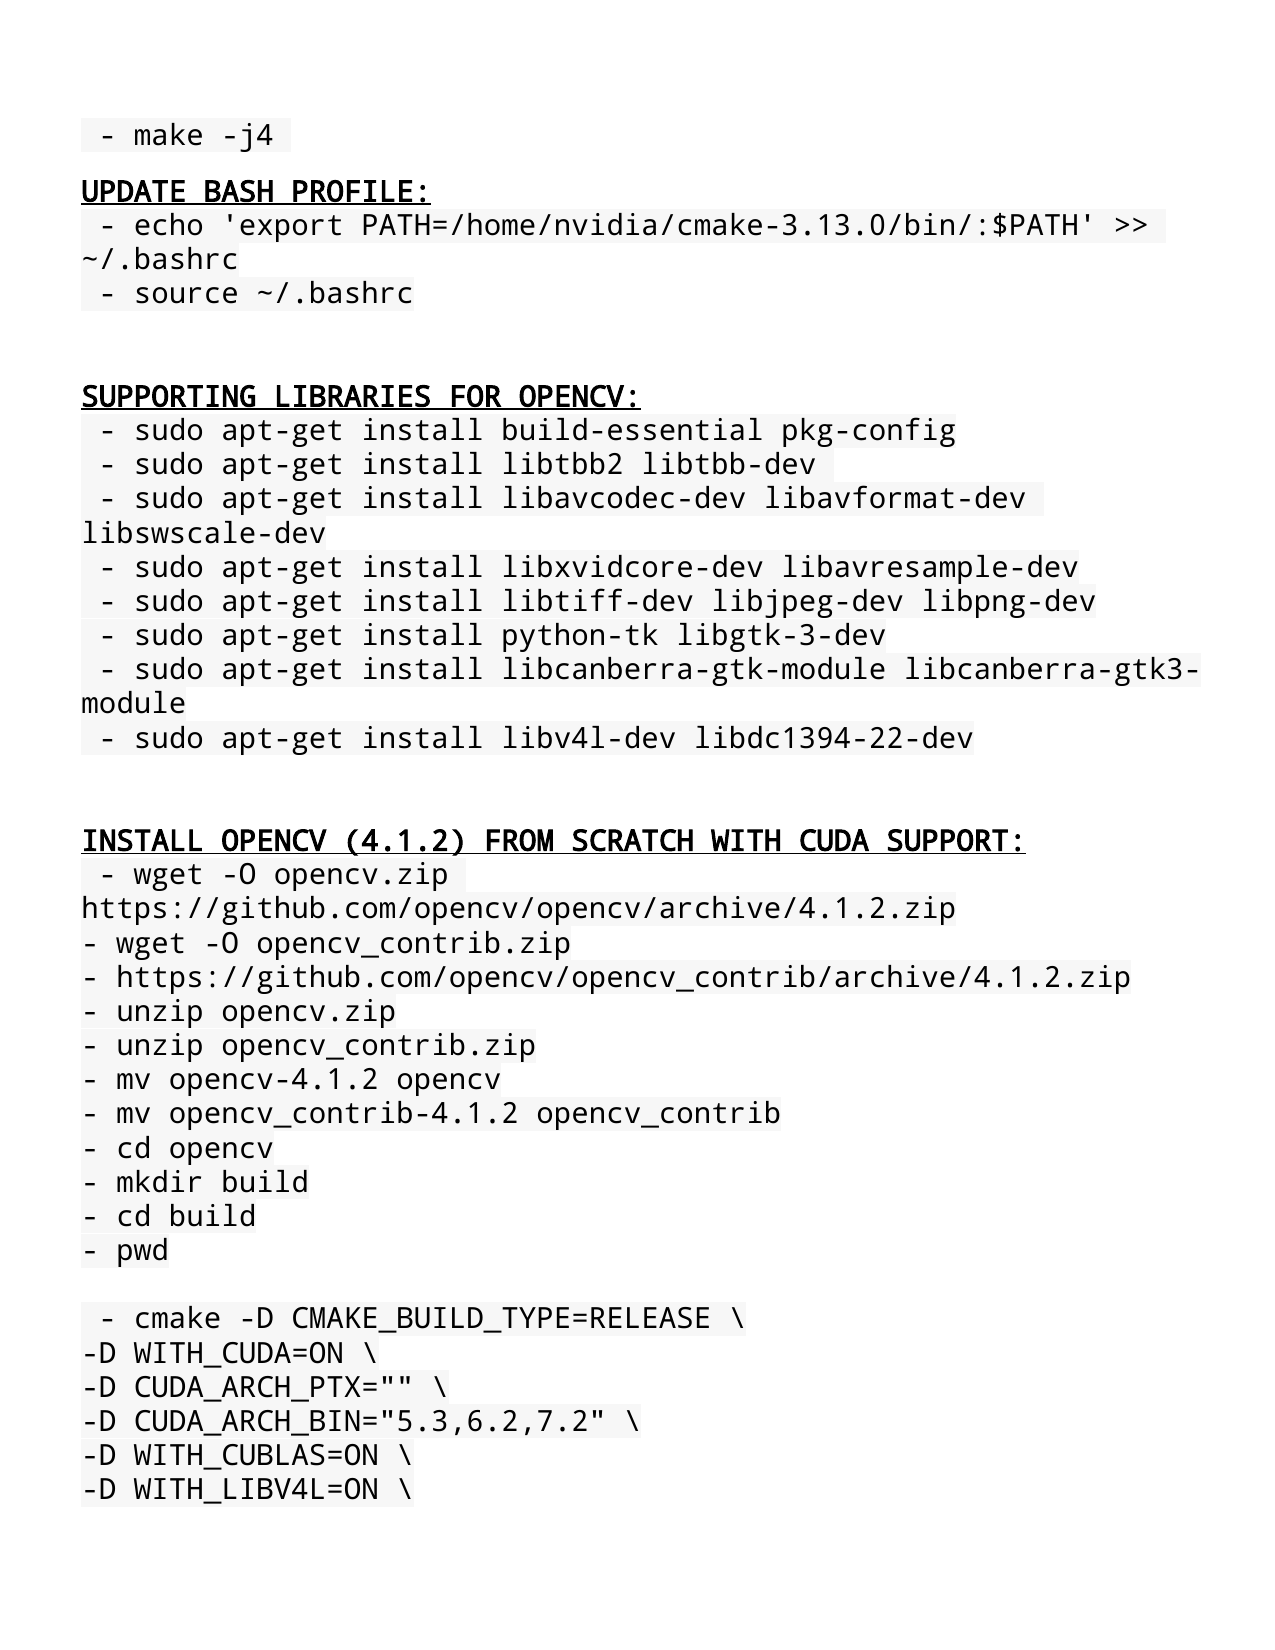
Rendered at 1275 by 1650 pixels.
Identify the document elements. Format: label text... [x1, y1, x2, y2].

text -D CUDA_ARCH_BIN="5.3,6.2,7.2" \ [81, 1404, 1234, 1438]
text - cd build [81, 1199, 1234, 1233]
text - sudo apt-get install libavcodec-dev libavformat-dev libswscale-dev [81, 482, 1234, 550]
text - pwd [81, 1233, 1234, 1268]
text - mkdir build [81, 1165, 1234, 1199]
text - unzip opencv_contrib.zip [81, 1028, 1234, 1063]
text -D WITH_CUDA=ON \ [81, 1336, 1234, 1370]
text - sudo apt-get install python-tk libgtk-3-dev [81, 618, 1234, 653]
text - sudo apt-get install libxvidcore-dev libavresample-dev [81, 550, 1234, 584]
text UPDATE BASH PROFILE: [81, 174, 1234, 208]
text - https://github.com/opencv/opencv_contrib/archive/4.1.2.zip [81, 960, 1234, 994]
text - sudo apt-get install libtiff-dev libjpeg-dev libpng-dev [81, 584, 1234, 618]
text - wget -O opencv_contrib.zip [81, 926, 1234, 960]
text - sudo apt-get install build-essential pkg-config [81, 413, 1234, 448]
text - echo 'export PATH=/home/nvidia/cmake-3.13.0/bin/:$PATH' >> ~/.bashrc [81, 208, 1234, 277]
text - sudo apt-get install libcanberra-gtk-module libcanberra-gtk3-module [81, 653, 1234, 721]
text - mv opencv_contrib-4.1.2 opencv_contrib [81, 1097, 1234, 1131]
text - mv opencv-4.1.2 opencv [81, 1063, 1234, 1097]
text -D CUDA_ARCH_PTX="" \ [81, 1370, 1234, 1404]
text -D WITH_CUBLAS=ON \ [81, 1438, 1234, 1473]
text - cmake -D CMAKE_BUILD_TYPE=RELEASE \ [81, 1302, 1234, 1336]
text - unzip opencv.zip [81, 994, 1234, 1028]
text SUPPORTING LIBRARIES FOR OPENCV: [81, 379, 1234, 413]
text - cd opencv [81, 1131, 1234, 1165]
text - source ~/.bashrc [81, 277, 1234, 311]
text - wget -O opencv.zip https://github.com/opencv/opencv/archive/4.1.2.zip [81, 858, 1234, 926]
text - sudo apt-get install libtbb2 libtbb-dev [81, 448, 1234, 482]
text - make -j4 [81, 118, 1234, 152]
text INSTALL OPENCV (4.1.2) FROM SCRATCH WITH CUDA SUPPORT: [81, 823, 1234, 858]
text -D WITH_LIBV4L=ON \ [81, 1473, 1234, 1507]
text - sudo apt-get install libv4l-dev libdc1394-22-dev [81, 721, 1234, 755]
